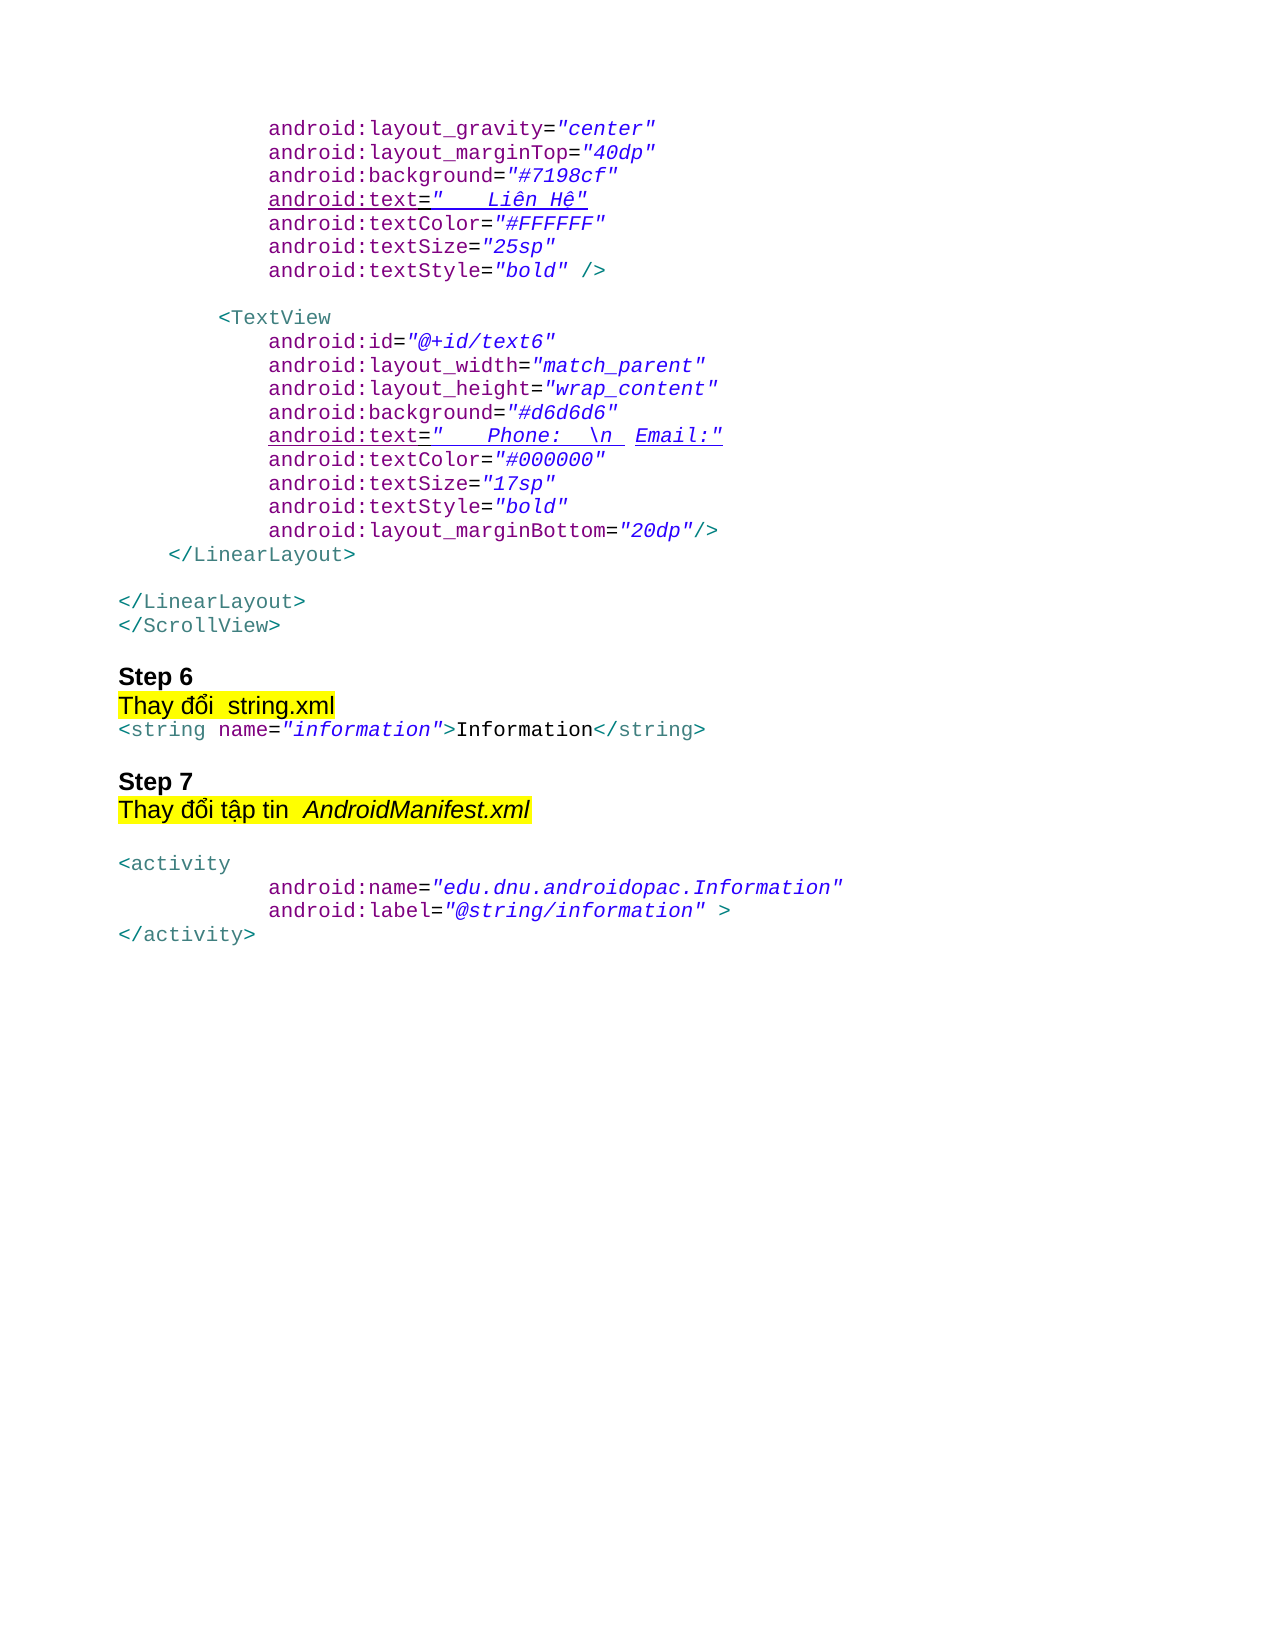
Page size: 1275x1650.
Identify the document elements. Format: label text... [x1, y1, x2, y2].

text android:background="#d6d6d6" [118, 402, 1157, 426]
text </ScrollView> [118, 615, 1157, 638]
text android:textStyle="bold" [118, 496, 1157, 520]
text android:id="@+id/text6" [118, 331, 1157, 354]
text Step 7 [118, 767, 1157, 796]
text <string name="information">Information</string> [118, 719, 1157, 743]
text </activity> [118, 924, 1157, 948]
text </LinearLayout> [118, 591, 1157, 615]
text android:text=" Liên Hệ" [118, 189, 1157, 213]
text </LinearLayout> [118, 544, 1157, 567]
text android:layout_gravity="center" [118, 118, 1157, 142]
text <activity [118, 853, 1157, 877]
text Step 6 [118, 662, 1157, 691]
text android:layout_width="match_parent" [118, 354, 1157, 378]
text android:label="@string/information" > [118, 900, 1157, 924]
text android:textSize="17sp" [118, 473, 1157, 496]
text android:text=" Phone: \n Email:" [118, 426, 1157, 449]
text android:layout_marginTop="40dp" [118, 142, 1157, 165]
text android:background="#7198cf" [118, 165, 1157, 189]
text android:textColor="#FFFFFF" [118, 213, 1157, 236]
text android:textSize="25sp" [118, 236, 1157, 260]
text android:textColor="#000000" [118, 449, 1157, 473]
text Thay đổi tập tin AndroidManifest.xml [118, 796, 1157, 824]
text android:layout_height="wrap_content" [118, 378, 1157, 402]
text <TextView [118, 307, 1157, 331]
text Thay đổi string.xml [118, 691, 1157, 719]
text android:name="edu.dnu.androidopac.Information" [118, 877, 1157, 900]
text android:layout_marginBottom="20dp"/> [118, 520, 1157, 544]
text android:textStyle="bold" /> [118, 260, 1157, 284]
